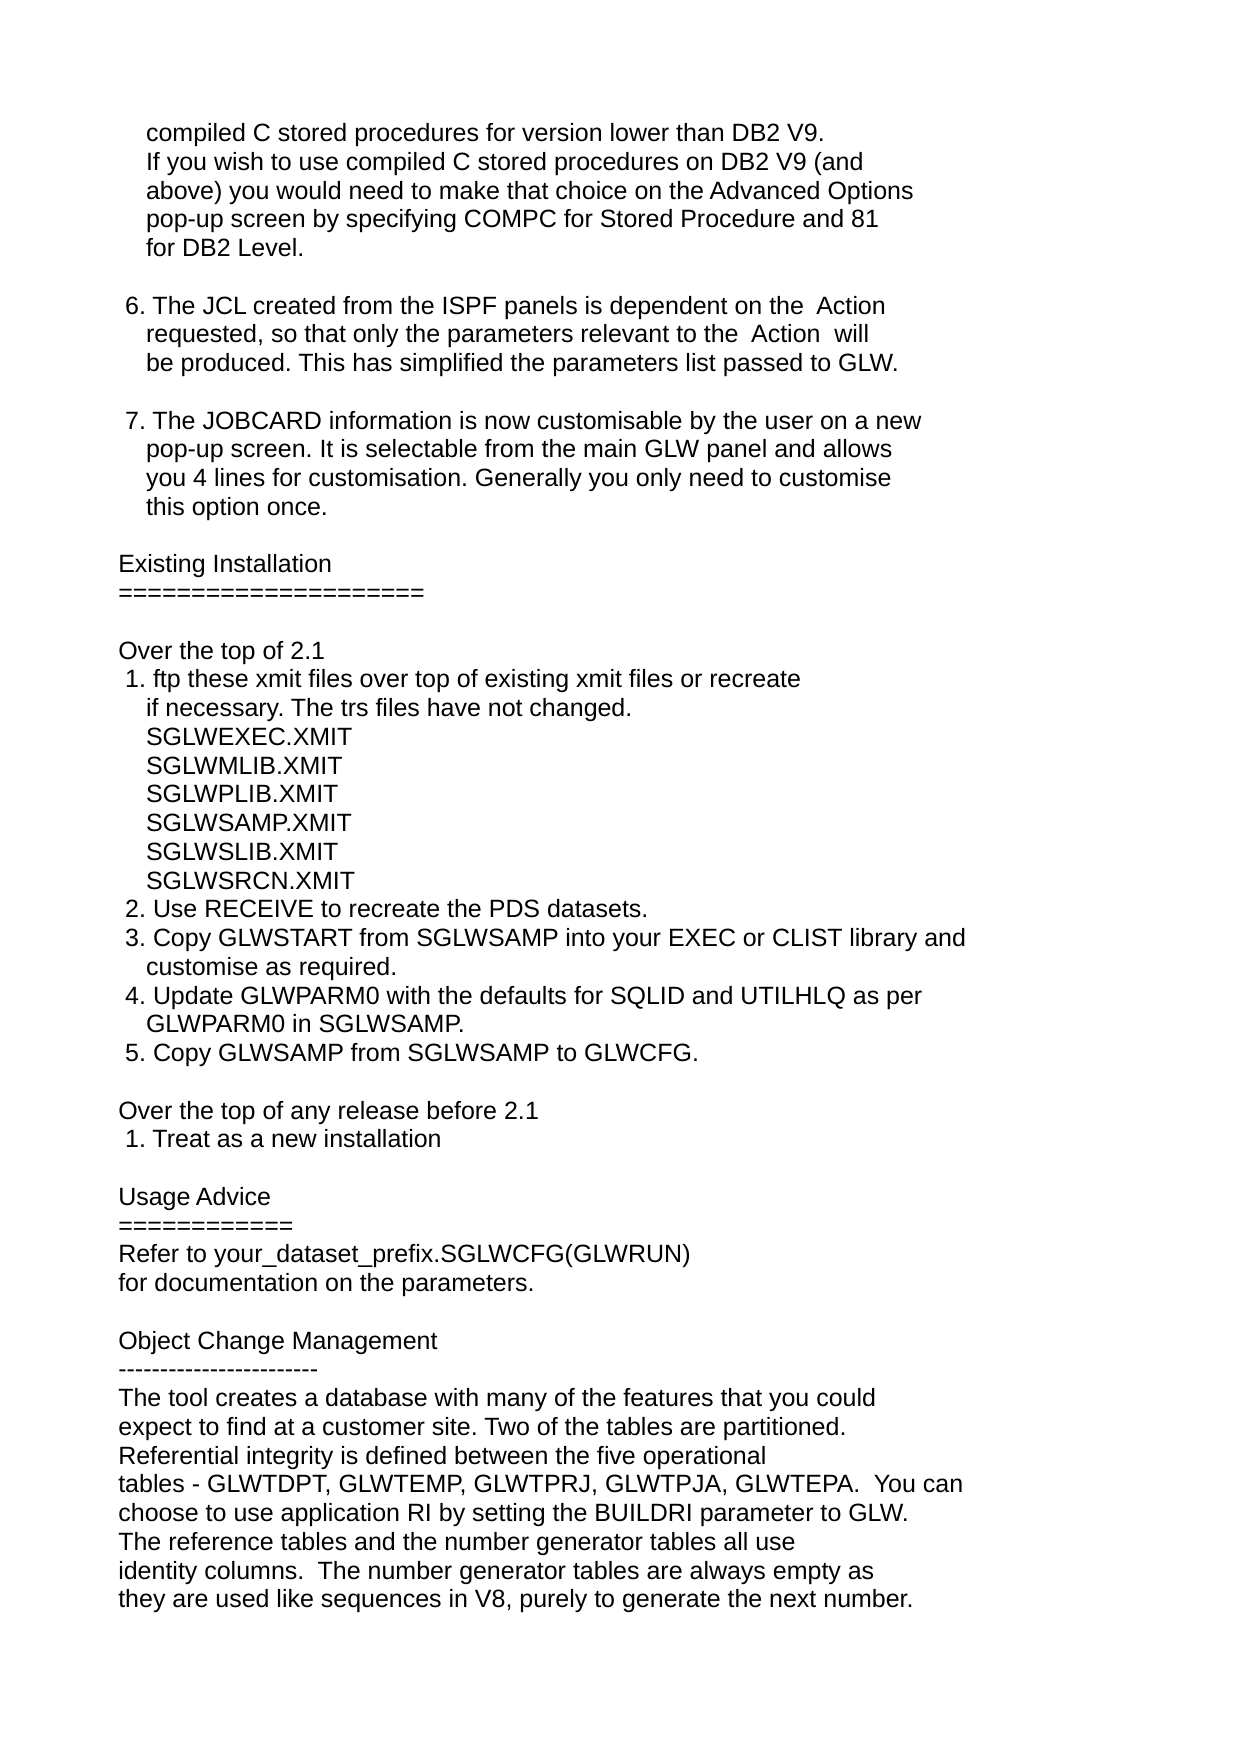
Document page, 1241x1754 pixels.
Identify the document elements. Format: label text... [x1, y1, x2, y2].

text Object Change Management [118, 1326, 1122, 1354]
text Referential integrity is defined between the five operational [118, 1441, 1122, 1469]
text SGLWSAMP.XMIT [118, 808, 1122, 837]
text Refer to your_dataset_prefix.SGLWCFG(GLWRUN) [118, 1239, 1122, 1268]
text you 4 lines for customisation. Generally you only need to customise [118, 463, 1122, 492]
text Over the top of 2.1 [118, 636, 1122, 664]
text SGLWMLIB.XMIT [118, 751, 1122, 779]
text 3. Copy GLWSTART from SGLWSAMP into your EXEC or CLIST library and [118, 923, 1122, 952]
text Usage Advice [118, 1182, 1122, 1211]
text 2. Use RECEIVE to recreate the PDS datasets. [118, 894, 1122, 923]
text Existing Installation [118, 549, 1122, 578]
text SGLWSLIB.XMIT [118, 837, 1122, 866]
text Over the top of any release before 2.1 [118, 1096, 1122, 1124]
text be produced. This has simplified the parameters list passed to GLW. [118, 348, 1122, 377]
text If you wish to use compiled C stored procedures on DB2 V9 (and [118, 147, 1122, 176]
text tables - GLWTDPT, GLWTEMP, GLWTPRJ, GLWTPJA, GLWTEPA. You can [118, 1469, 1122, 1498]
text for DB2 Level. [118, 233, 1122, 262]
text if necessary. The trs files have not changed. [118, 693, 1122, 722]
text pop-up screen by specifying COMPC for Stored Procedure and 81 [118, 204, 1122, 233]
text 4. Update GLWPARM0 with the defaults for SQLID and UTILHLQ as per [118, 981, 1122, 1009]
text requested, so that only the parameters relevant to the Action will [118, 319, 1122, 348]
text SGLWSRCN.XMIT [118, 866, 1122, 894]
text they are used like sequences in V8, purely to generate the next number. [118, 1584, 1122, 1613]
text compiled C stored procedures for version lower than DB2 V9. [118, 118, 1122, 147]
text this option once. [118, 492, 1122, 521]
text SGLWEXEC.XMIT [118, 722, 1122, 751]
text for documentation on the parameters. [118, 1268, 1122, 1297]
text 1. ftp these xmit files over top of existing xmit files or recreate [118, 664, 1122, 693]
text ------------------------ [118, 1354, 1122, 1383]
text pop-up screen. It is selectable from the main GLW panel and allows [118, 434, 1122, 463]
text ===================== [118, 578, 1122, 607]
text GLWPARM0 in SGLWSAMP. [118, 1009, 1122, 1038]
text ============ [118, 1211, 1122, 1239]
text The reference tables and the number generator tables all use [118, 1527, 1122, 1556]
text SGLWPLIB.XMIT [118, 779, 1122, 808]
text The tool creates a database with many of the features that you could [118, 1383, 1122, 1412]
text choose to use application RI by setting the BUILDRI parameter to GLW. [118, 1498, 1122, 1527]
text expect to find at a customer site. Two of the tables are partitioned. [118, 1412, 1122, 1441]
text 1. Treat as a new installation [118, 1124, 1122, 1153]
text above) you would need to make that choice on the Advanced Options [118, 176, 1122, 204]
text identity columns. The number generator tables are always empty as [118, 1556, 1122, 1584]
text customise as required. [118, 952, 1122, 981]
text 6. The JCL created from the ISPF panels is dependent on the Action [118, 291, 1122, 319]
text 7. The JOBCARD information is now customisable by the user on a new [118, 406, 1122, 434]
text 5. Copy GLWSAMP from SGLWSAMP to GLWCFG. [118, 1038, 1122, 1067]
